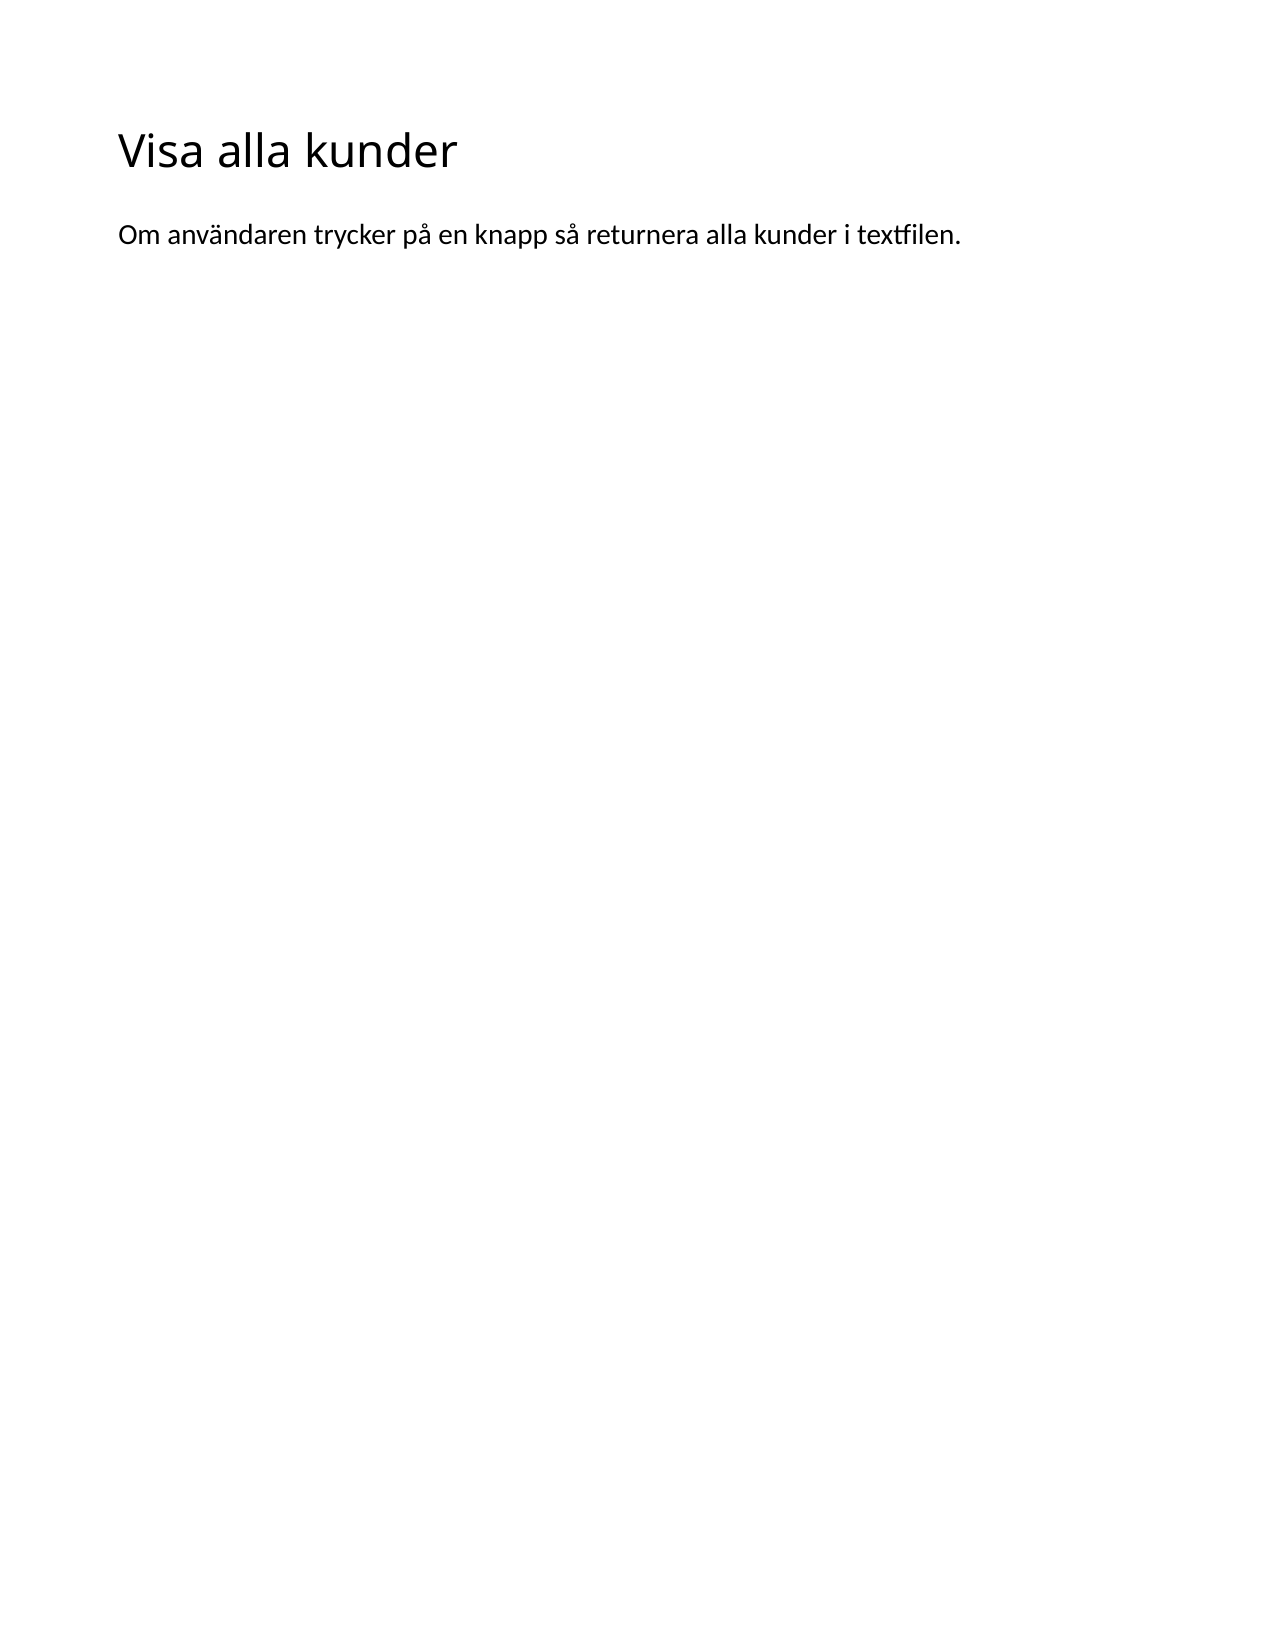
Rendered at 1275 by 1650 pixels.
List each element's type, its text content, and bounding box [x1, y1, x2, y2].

text Om användaren trycker på en knapp så returnera alla kunder i textfilen. [118, 216, 1157, 252]
text Visa alla kunder [118, 118, 1157, 181]
